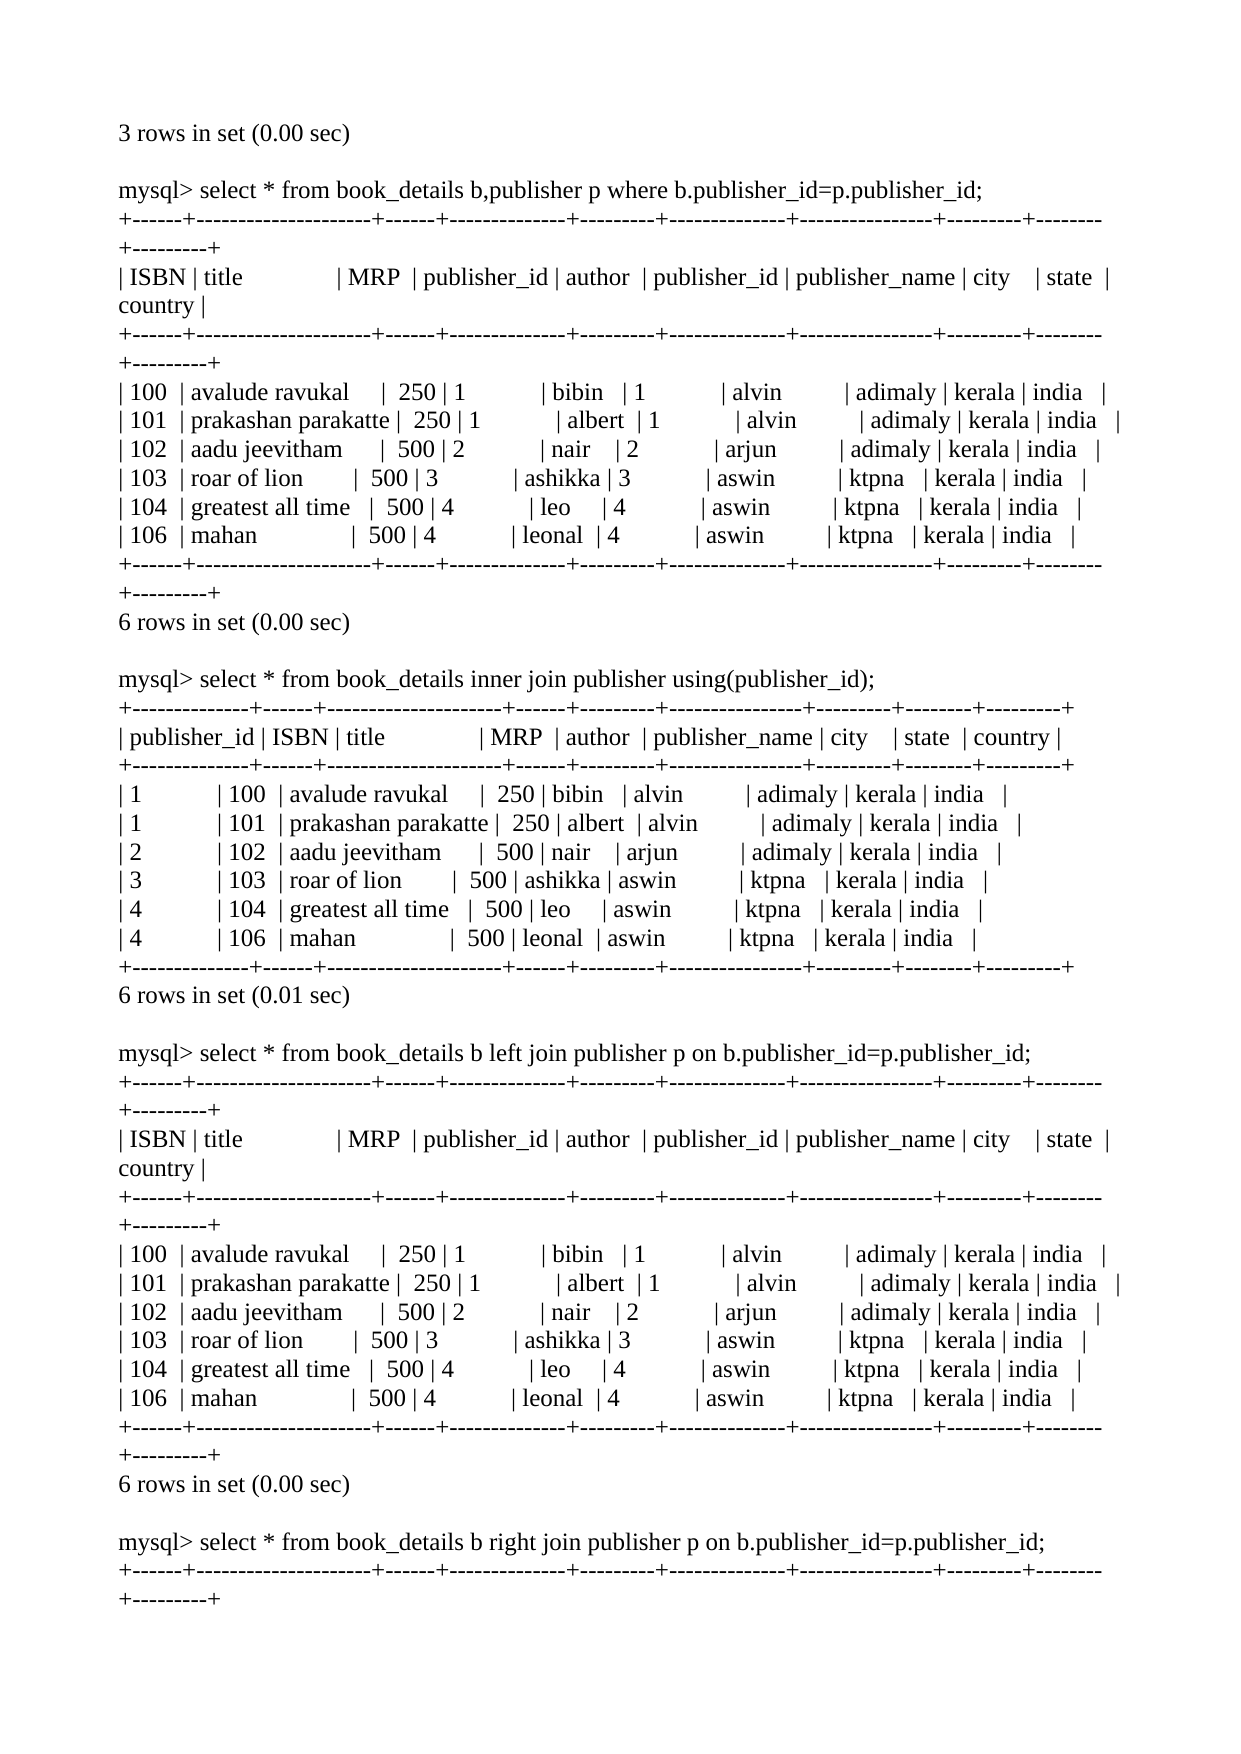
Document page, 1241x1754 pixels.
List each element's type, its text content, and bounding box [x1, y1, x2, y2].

text mysql> select * from book_details b left join publisher p on b.publisher_id=p.publisher_id; [118, 1038, 1122, 1067]
text +------+---------------------+------+--------------+---------+--------------+----------------+---------+--------+---------+ [118, 1412, 1122, 1469]
text | ISBN | title | MRP | publisher_id | author | publisher_id | publisher_name | city | state | country | [118, 1124, 1122, 1182]
text | 106 | mahan | 500 | 4 | leonal | 4 | aswin | ktpna | kerala | india | [118, 521, 1122, 549]
text +------+---------------------+------+--------------+---------+--------------+----------------+---------+--------+---------+ [118, 319, 1122, 377]
text | publisher_id | ISBN | title | MRP | author | publisher_name | city | state | country | [118, 722, 1122, 751]
text +--------------+------+---------------------+------+---------+----------------+---------+--------+---------+ [118, 952, 1122, 981]
text mysql> select * from book_details b,publisher p where b.publisher_id=p.publisher_id; [118, 176, 1122, 204]
text | 101 | prakashan parakatte | 250 | 1 | albert | 1 | alvin | adimaly | kerala | india | [118, 406, 1122, 434]
text | 102 | aadu jeevitham | 500 | 2 | nair | 2 | arjun | adimaly | kerala | india | [118, 1297, 1122, 1326]
text +------+---------------------+------+--------------+---------+--------------+----------------+---------+--------+---------+ [118, 1067, 1122, 1124]
text | 3 | 103 | roar of lion | 500 | ashikka | aswin | ktpna | kerala | india | [118, 866, 1122, 894]
text +------+---------------------+------+--------------+---------+--------------+----------------+---------+--------+---------+ [118, 1556, 1122, 1613]
text | 2 | 102 | aadu jeevitham | 500 | nair | arjun | adimaly | kerala | india | [118, 837, 1122, 866]
text | 4 | 106 | mahan | 500 | leonal | aswin | ktpna | kerala | india | [118, 923, 1122, 952]
text mysql> select * from book_details inner join publisher using(publisher_id); [118, 664, 1122, 693]
text +------+---------------------+------+--------------+---------+--------------+----------------+---------+--------+---------+ [118, 1182, 1122, 1239]
text 6 rows in set (0.00 sec) [118, 1469, 1122, 1498]
text +--------------+------+---------------------+------+---------+----------------+---------+--------+---------+ [118, 751, 1122, 779]
text | 103 | roar of lion | 500 | 3 | ashikka | 3 | aswin | ktpna | kerala | india | [118, 1326, 1122, 1354]
text | 1 | 101 | prakashan parakatte | 250 | albert | alvin | adimaly | kerala | india | [118, 808, 1122, 837]
text mysql> select * from book_details b right join publisher p on b.publisher_id=p.publisher_id; [118, 1527, 1122, 1556]
text +------+---------------------+------+--------------+---------+--------------+----------------+---------+--------+---------+ [118, 204, 1122, 262]
text | 102 | aadu jeevitham | 500 | 2 | nair | 2 | arjun | adimaly | kerala | india | [118, 434, 1122, 463]
text 6 rows in set (0.01 sec) [118, 981, 1122, 1009]
text 3 rows in set (0.00 sec) [118, 118, 1122, 147]
text | 4 | 104 | greatest all time | 500 | leo | aswin | ktpna | kerala | india | [118, 894, 1122, 923]
text | 100 | avalude ravukal | 250 | 1 | bibin | 1 | alvin | adimaly | kerala | india | [118, 377, 1122, 406]
text | 101 | prakashan parakatte | 250 | 1 | albert | 1 | alvin | adimaly | kerala | india | [118, 1268, 1122, 1297]
text +------+---------------------+------+--------------+---------+--------------+----------------+---------+--------+---------+ [118, 549, 1122, 607]
text | ISBN | title | MRP | publisher_id | author | publisher_id | publisher_name | city | state | country | [118, 262, 1122, 319]
text | 106 | mahan | 500 | 4 | leonal | 4 | aswin | ktpna | kerala | india | [118, 1383, 1122, 1412]
text | 103 | roar of lion | 500 | 3 | ashikka | 3 | aswin | ktpna | kerala | india | [118, 463, 1122, 492]
text +--------------+------+---------------------+------+---------+----------------+---------+--------+---------+ [118, 693, 1122, 722]
text 6 rows in set (0.00 sec) [118, 607, 1122, 636]
text | 1 | 100 | avalude ravukal | 250 | bibin | alvin | adimaly | kerala | india | [118, 779, 1122, 808]
text | 100 | avalude ravukal | 250 | 1 | bibin | 1 | alvin | adimaly | kerala | india | [118, 1239, 1122, 1268]
text | 104 | greatest all time | 500 | 4 | leo | 4 | aswin | ktpna | kerala | india | [118, 1354, 1122, 1383]
text | 104 | greatest all time | 500 | 4 | leo | 4 | aswin | ktpna | kerala | india | [118, 492, 1122, 521]
